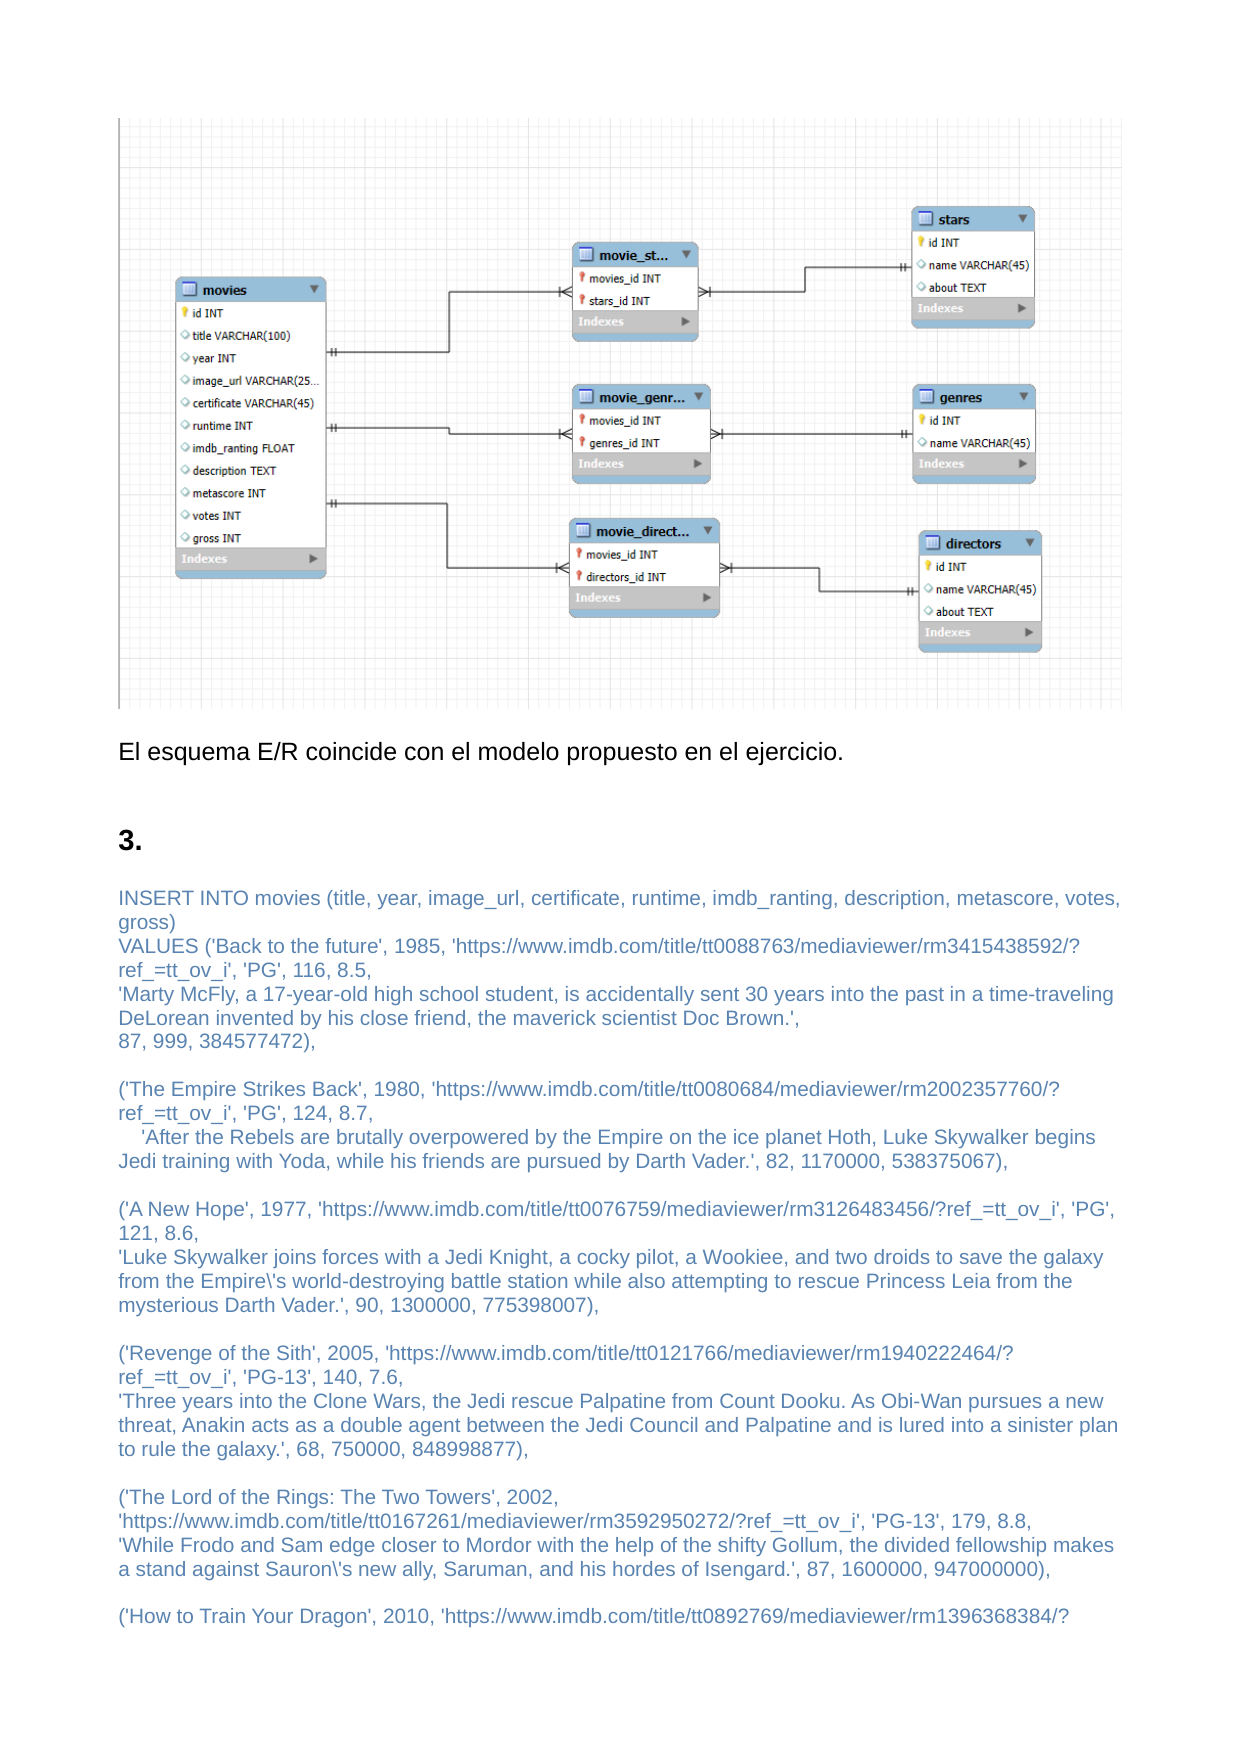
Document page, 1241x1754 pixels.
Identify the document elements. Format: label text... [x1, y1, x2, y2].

text 3. [118, 823, 1122, 857]
text INSERT INTO movies (title, year, image_url, certificate, runtime, imdb_ranting, description, metascore, votes, gross) VALUES ('Back to the future', 1985, 'https://www.imdb.com/title/tt0088763/mediaviewer/rm3415438592/?ref_=tt_ov_i', 'PG', 116, 8.5, 'Marty McFly, a 17-year-old high school student, is accidentally sent 30 years into the past in a time-traveling DeLorean invented by his close friend, the maverick scientist Doc Brown.', 87, 999, 384577472), ('The Empire Strikes Back', 1980, 'https://www.imdb.com/title/tt0080684/mediaviewer/rm2002357760/?ref_=tt_ov_i', 'PG', 124, 8.7, 'After the Rebels are brutally overpowered by the Empire on the ice planet Hoth, Luke Skywalker begins Jedi training with Yoda, while his friends are pursued by Darth Vader.', 82, 1170000, 538375067), ('A New Hope', 1977, 'https://www.imdb.com/title/tt0076759/mediaviewer/rm3126483456/?ref_=tt_ov_i', 'PG', 121, 8.6, 'Luke Skywalker joins forces with a Jedi Knight, a cocky pilot, a Wookiee, and two droids to save the galaxy from the Empire\'s world-destroying battle station while also attempting to rescue Princess Leia from the mysterious Darth Vader.', 90, 1300000, 775398007), ('Revenge of the Sith', 2005, 'https://www.imdb.com/title/tt0121766/mediaviewer/rm1940222464/?ref_=tt_ov_i', 'PG-13', 140, 7.6, 'Three years into the Clone Wars, the Jedi rescue Palpatine from Count Dooku. As Obi-Wan pursues a new threat, Anakin acts as a double agent between the Jedi Council and Palpatine and is lured into a sinister plan to rule the galaxy.', 68, 750000, 848998877), ('The Lord of the Rings: The Two Towers', 2002, 'https://www.imdb.com/title/tt0167261/mediaviewer/rm3592950272/?ref_=tt_ov_i', 'PG-13', 179, 8.8, 'While Frodo and Sam edge closer to Mordor with the help of the shifty Gollum, the divided fellowship makes a stand against Sauron\'s new ally, Saruman, and his hordes of Isengard.', 87, 1600000, 947000000), ('How to Train Your Dragon', 2010, 'https://www.imdb.com/title/tt0892769/mediaviewer/rm1396368384/? [118, 886, 1122, 1628]
picture [118, 118, 1123, 709]
text El esquema E/R coincide con el modelo propuesto en el ejercicio. [118, 737, 1122, 766]
